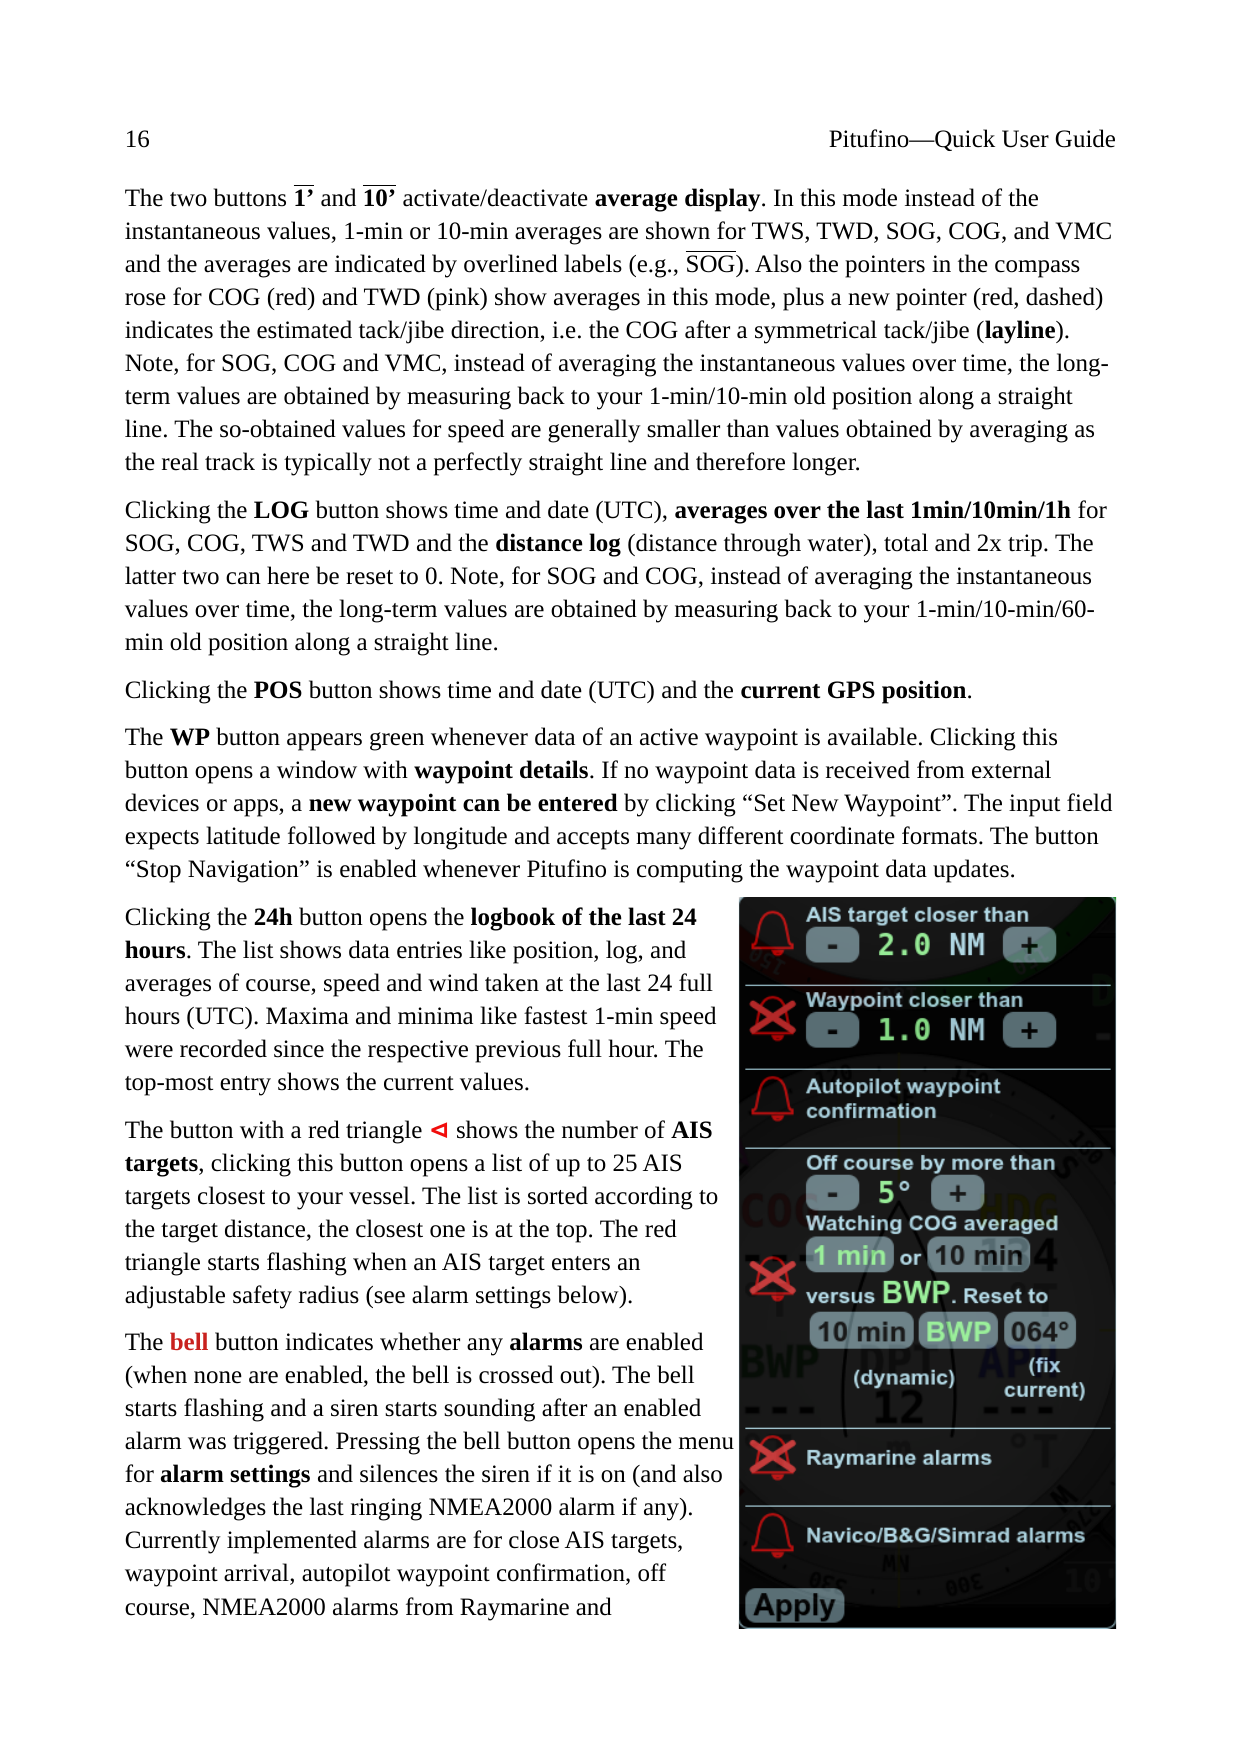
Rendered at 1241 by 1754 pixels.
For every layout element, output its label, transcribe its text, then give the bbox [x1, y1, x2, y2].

text Clicking the LOG button shows time and date (UTC), averages over the last 1min/10min/1h for SOG, COG, TWS and TWD and the distance log (distance through water), total and 2x trip. The latter two can here be reset to 0. Note, for SOG and COG, instead of averaging the instantaneous values over time, the long-term values are obtained by measuring back to your 1-min/10-min/60-min old position along a straight line. [124, 495, 1116, 656]
text The button with a red triangle ⊲ shows the number of AIS targets, clicking this button opens a list of up to 25 AIS targets closest to your vessel. The list is sorted according to the target distance, the closest one is at the top. The red triangle starts flashing when an AIS target enters an adjustable safety radius (see alarm settings below). [124, 1115, 738, 1308]
text The bell button indicates whether any alarms are enabled (when none are enabled, the bell is crossed out). The bell starts flashing and a siren starts sounding after an enabled alarm was triggered. Pressing the bell button opens the menu for alarm settings and silences the siren if it is on (and also acknowledges the last ringing NMEA2000 alarm if any). Currently implemented alarms are for close AIS targets, waypoint arrival, autopilot waypoint confirmation, off course, NMEA2000 alarms from Raymarine and [124, 1327, 738, 1620]
picture [738, 897, 1117, 1629]
text The WP button appears green whenever data of an active waypoint is available. Clicking this button opens a window with waypoint details. If no waypoint data is received from external devices or apps, a new waypoint can be entered by clicking “Set New Waypoint”. The input field expects latitude followed by longitude and accepts many different coordinate formats. The button “Stop Navigation” is enabled whenever Pitufino is computing the waypoint data updates. [124, 722, 1116, 883]
text The two buttons 1’ and 10’ activate/deactivate average display. In this mode instead of the instantaneous values, 1-min or 10-min averages are shown for TWS, TWD, SOG, COG, and VMC and the averages are indicated by overlined labels (e.g., SOG). Also the pointers in the compass rose for COG (red) and TWD (pink) show averages in this mode, plus a new pointer (red, dashed) indicates the estimated tack/jibe direction, i.e. the COG after a symmetrical tack/jibe (layline). Note, for SOG, COG and VMC, instead of averaging the instantaneous values over time, the long-term values are obtained by measuring back to your 1-min/10-min old position along a straight line. The so-obtained values for speed are generally smaller than values obtained by averaging as the real track is typically not a perfectly straight line and therefore longer. [124, 183, 1116, 476]
text Clicking the 24h button opens the logbook of the last 24 hours. The list shows data entries like position, log, and averages of course, speed and wind taken at the last 24 full hours (UTC). Maxima and minima like fastest 1-min speed were recorded since the respective previous full hour. The top-most entry shows the current values. [124, 902, 738, 1096]
text Clicking the POS button shows time and date (UTC) and the current GPS position. [124, 675, 1116, 703]
